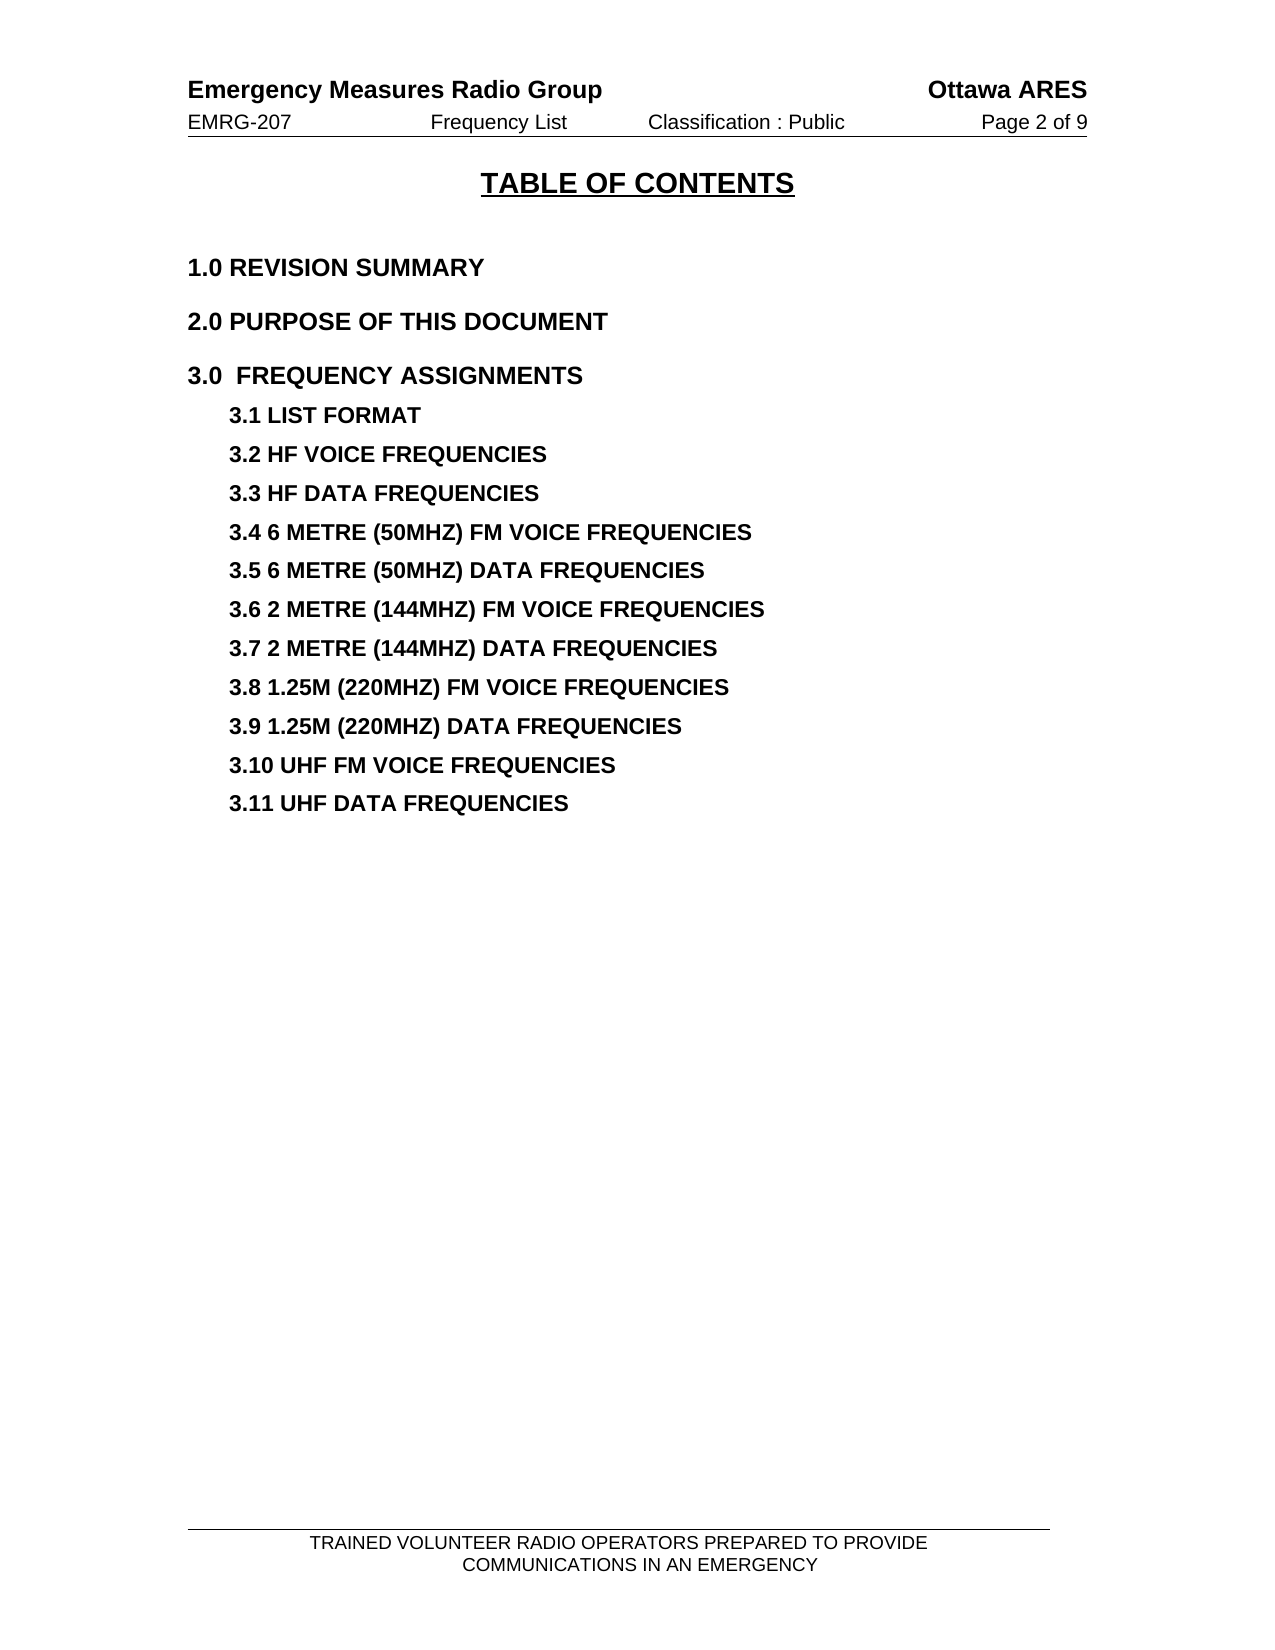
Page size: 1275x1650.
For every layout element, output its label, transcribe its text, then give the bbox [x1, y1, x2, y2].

text 3.3 HF Data Frequencies [229, 479, 1087, 506]
text 1.0 REVISION SUMMARY [187, 253, 1087, 282]
text 3.7 2 metre (144MHz) Data Frequencies [229, 635, 1087, 661]
text 3.5 6 metre (50MHz) Data Frequencies [229, 557, 1087, 584]
text 3.9 1.25m (220MHz) Data Frequencies [229, 713, 1087, 739]
text 3.4 6 metre (50MHz) FM Voice Frequencies [229, 518, 1087, 545]
text 3.11 UHF Data Frequencies [229, 790, 1087, 817]
text 3.6 2 metre (144MHz) FM Voice Frequencies [229, 596, 1087, 622]
text 2.0 PURPOSE OF THIS DOCUMENT [187, 307, 1087, 336]
text 3.1 LIST FORMAT [229, 402, 1087, 428]
text 3.2 HF Voice Frequencies [229, 441, 1087, 467]
text TABLE OF CONTENTS [187, 166, 1087, 199]
text 3.0 FREQUENCY ASSIGNMENTS [187, 361, 1087, 389]
text 3.10 UHF FM Voice Frequencies [229, 752, 1087, 778]
text 3.8 1.25m (220MHz) FM Voice Frequencies [229, 674, 1087, 700]
